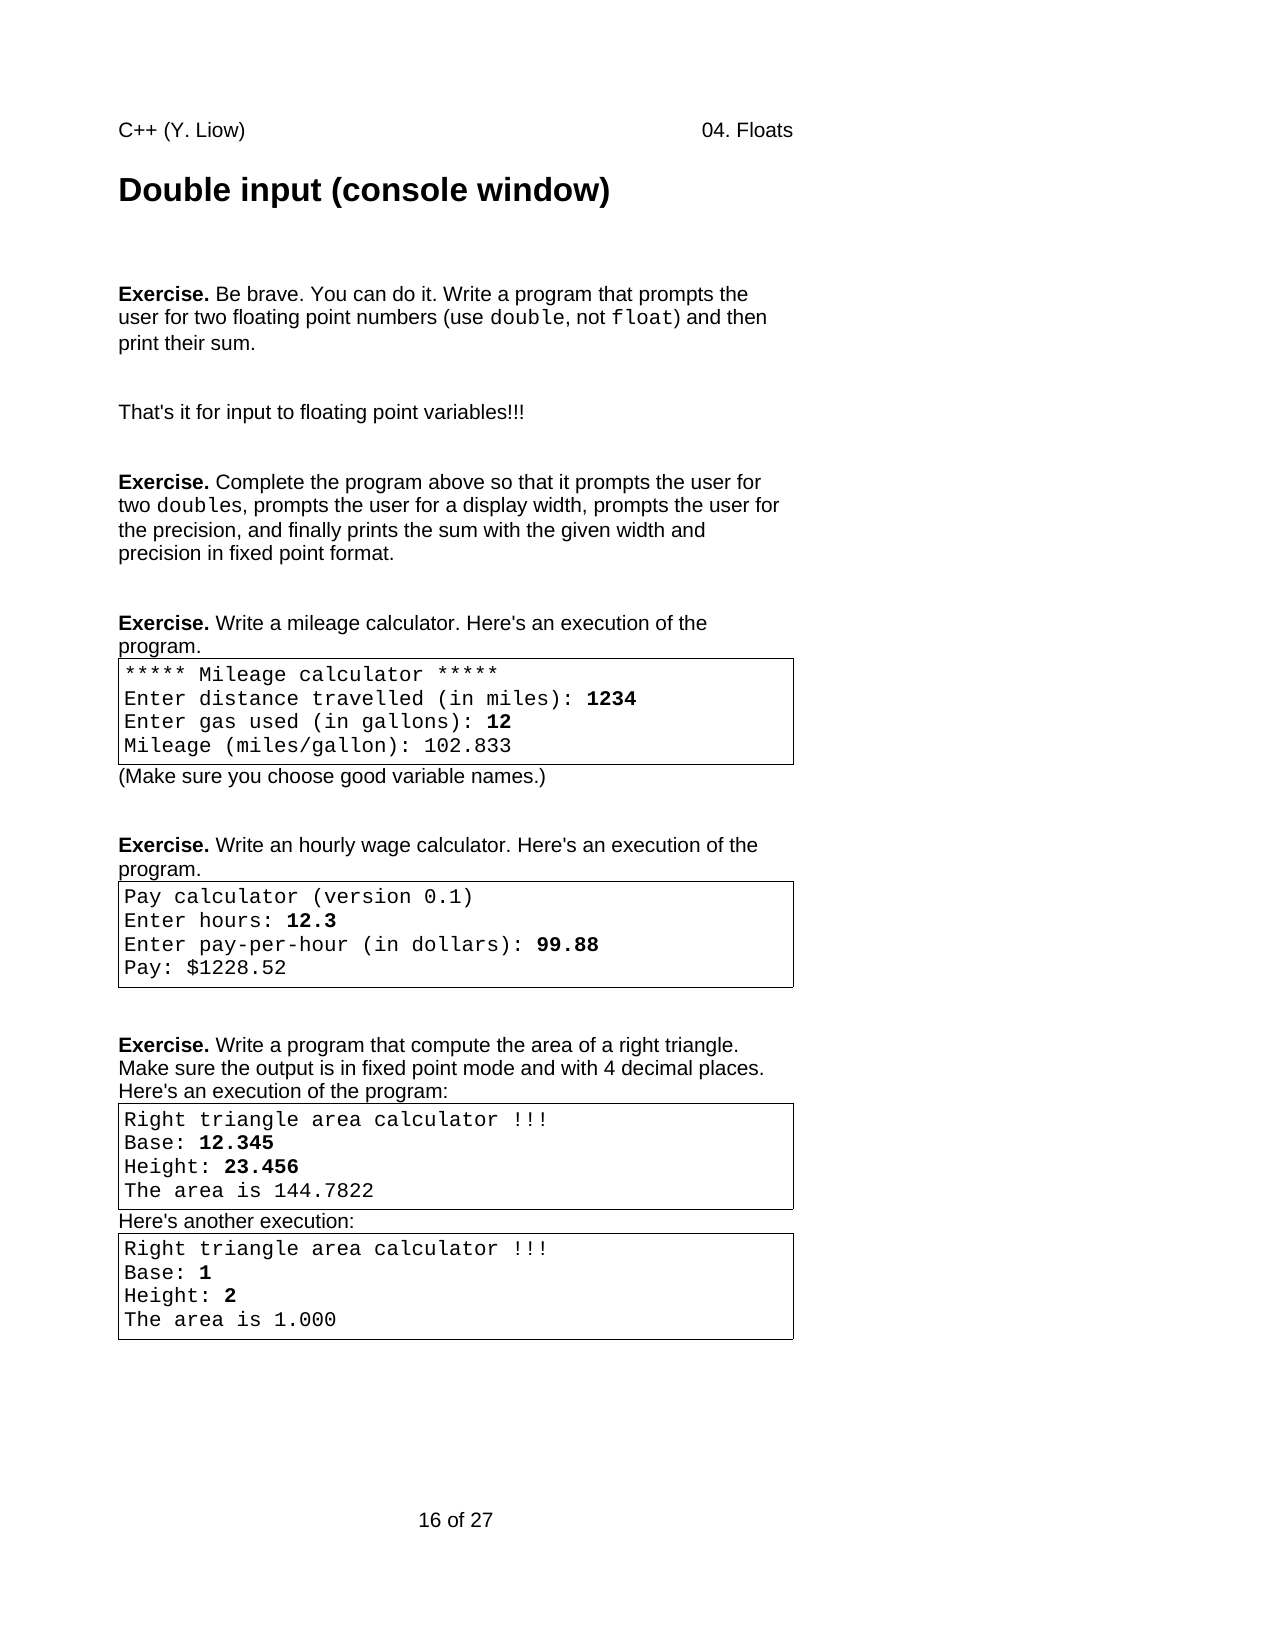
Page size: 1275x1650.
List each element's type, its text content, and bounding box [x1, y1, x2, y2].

text Exercise. Be brave. You can do it. Write a program that prompts the user for two floating point numbers (use double, not float) and then print their sum. [118, 283, 793, 354]
text Exercise. Write a mileage calculator. Here's an execution of the program. [118, 612, 793, 658]
text Exercise. Write an hourly wage calculator. Here's an execution of the program. [118, 834, 793, 881]
table_header Pay calculator (version 0.1) Enter hours: 12.3 Enter pay-per-hour (in dollars): 99.88 Pay: $1228.52 [119, 882, 793, 987]
table_header ***** Mileage calculator ***** Enter distance travelled (in miles): 1234 Enter gas used (in gallons): 12 Mileage (miles/gallon): 102.833 [119, 659, 793, 764]
text Exercise. Complete the program above so that it prompts the user for two doubles, prompts the user for a display width, prompts the user for the precision, and finally prints the sum with the given width and precision in fixed point format. [118, 470, 793, 565]
text Here's another execution: [118, 1210, 793, 1232]
text Exercise. Write a program that compute the area of a right triangle. Make sure the output is in fixed point mode and with 4 decimal places. Here's an execution of the program: [118, 1033, 793, 1103]
table_header Right triangle area calculator !!! Base: 1 Height: 2 The area is 1.000 [119, 1234, 793, 1338]
text Double input (console window) [118, 171, 793, 208]
text That's it for input to floating point variables!!! [118, 401, 793, 424]
table_header Right triangle area calculator !!! Base: 12.345 Height: 23.456 The area is 144.7822 [119, 1104, 793, 1209]
text (Make sure you choose good variable names.) [118, 765, 793, 788]
